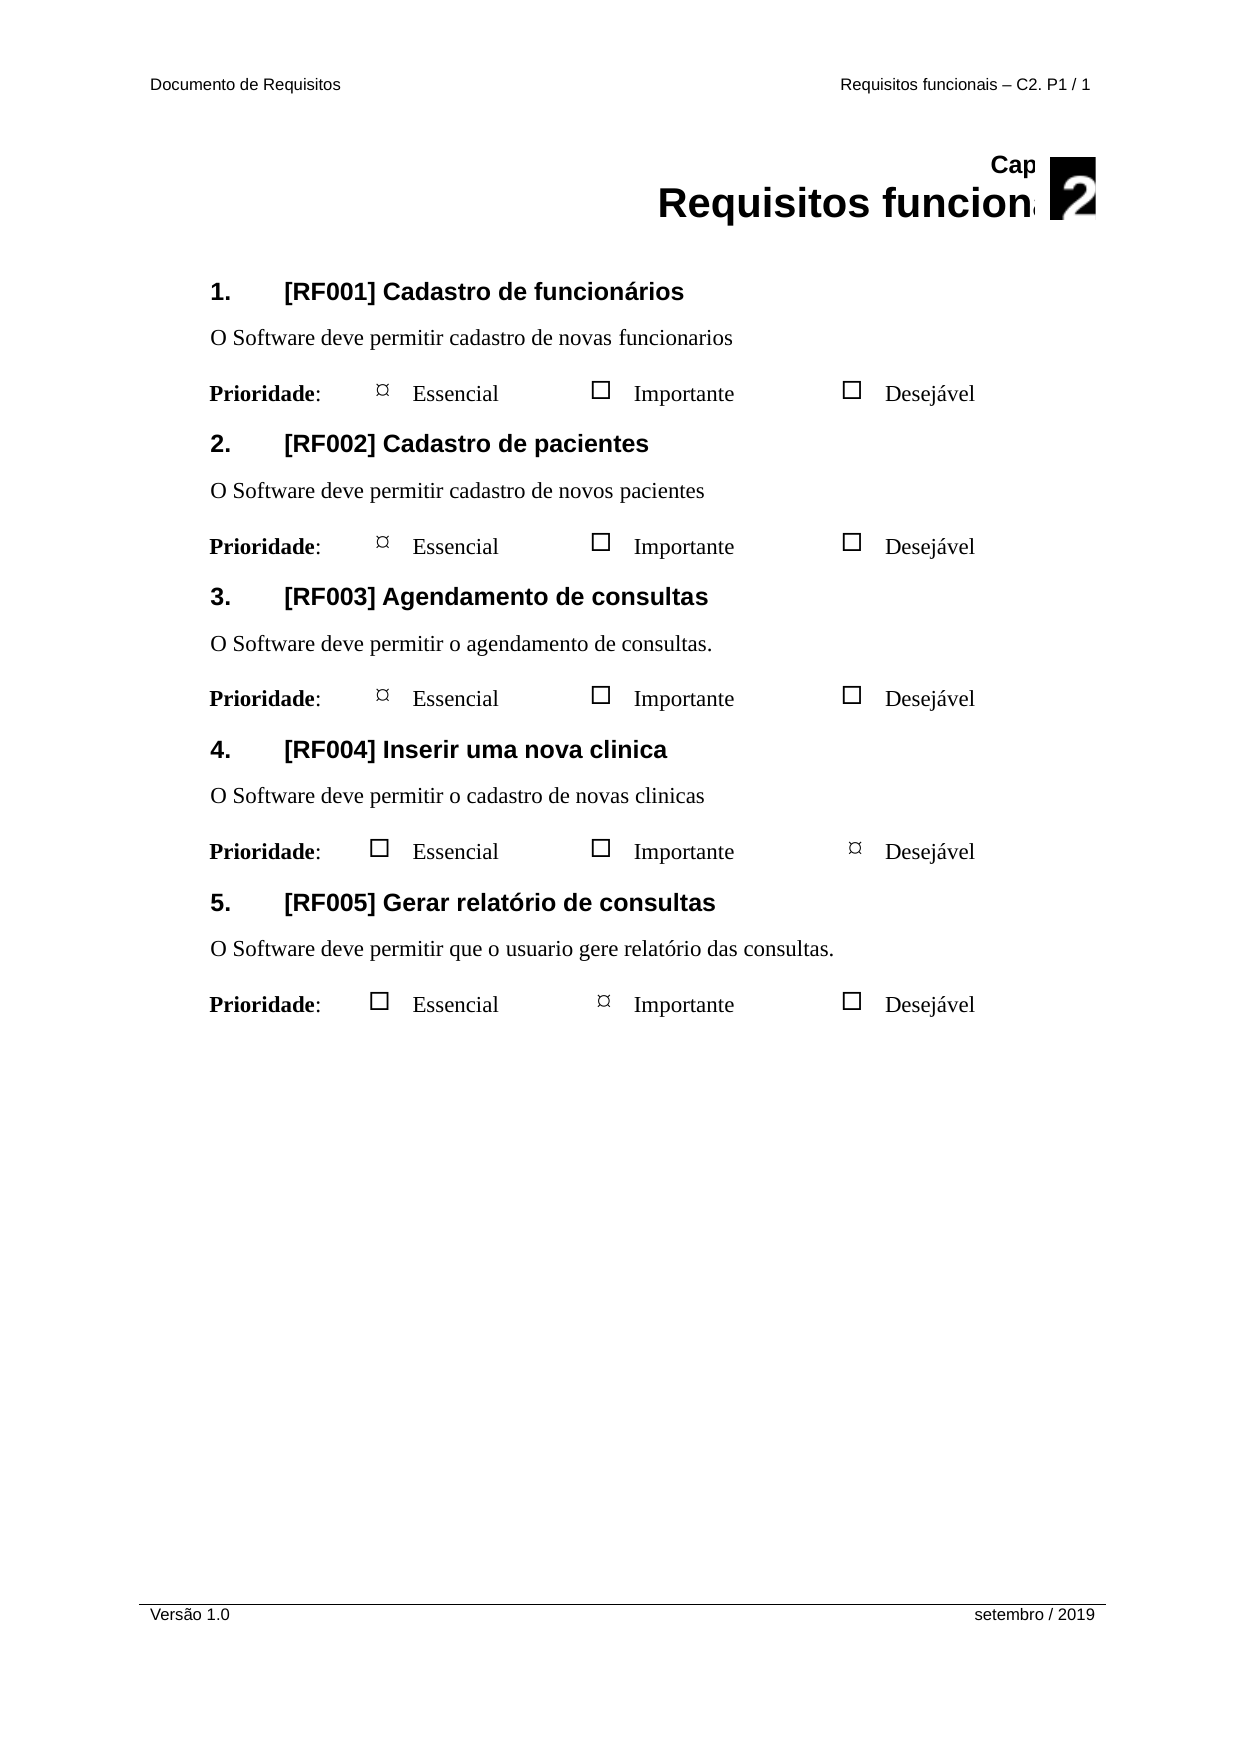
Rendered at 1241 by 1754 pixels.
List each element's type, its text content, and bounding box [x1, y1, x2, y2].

table_header Essencial [401, 968, 578, 1041]
table_header  [578, 510, 622, 582]
table_header  [829, 968, 873, 1041]
list [RF002] Cadastro de pacientes [210, 429, 1090, 458]
table_header Prioridade: [194, 510, 357, 582]
table_header  [578, 815, 622, 888]
table_header Desejável [874, 663, 1017, 735]
table_header  [578, 968, 622, 1041]
table_header Importante [623, 510, 829, 582]
table_header  [578, 663, 622, 735]
table_header  [357, 510, 401, 582]
subtitle Requisitos funcionais [150, 179, 1035, 227]
table_header Prioridade: [194, 663, 357, 735]
table_header Essencial [401, 510, 578, 582]
table_header Desejável [874, 510, 1017, 582]
table_header Importante [623, 357, 829, 429]
text O Software deve permitir que o usuario gere relatório das consultas. [210, 935, 1090, 962]
text O Software deve permitir o cadastro de novas clinicas [210, 783, 1090, 809]
text O Software deve permitir o agendamento de consultas. [210, 630, 1090, 656]
table_header  [829, 510, 873, 582]
table_header  [357, 968, 401, 1041]
table_header Essencial [401, 357, 578, 429]
table_header  [829, 357, 873, 429]
table_header Desejável [874, 968, 1017, 1041]
table_header Importante [623, 815, 829, 888]
table_header Desejável [874, 815, 1017, 888]
table_header Prioridade: [194, 968, 357, 1041]
table_header  [357, 663, 401, 735]
text Capítulo [210, 150, 1096, 227]
table_header  [578, 357, 622, 429]
table_header Prioridade: [194, 815, 357, 888]
text O Software deve permitir cadastro de novos pacientes [210, 477, 1090, 503]
table_header Importante [623, 663, 829, 735]
table_header  [829, 815, 873, 888]
list [RF004] Inserir uma nova clinica [210, 735, 1090, 764]
list [RF005] Gerar relatório de consultas [210, 888, 1090, 917]
table_header Importante [623, 968, 829, 1041]
list [RF001] Cadastro de funcionários [210, 277, 1090, 305]
table_header Essencial [401, 663, 578, 735]
table_header  [357, 815, 401, 888]
table_header  [357, 357, 401, 429]
table_header  [829, 663, 873, 735]
table_header Prioridade: [194, 357, 357, 429]
text O Software deve permitir cadastro de novas funcionarios [210, 324, 1090, 351]
table_header Desejável [874, 357, 1017, 429]
list [RF003] Agendamento de consultas [210, 582, 1090, 611]
table_header Essencial [401, 815, 578, 888]
